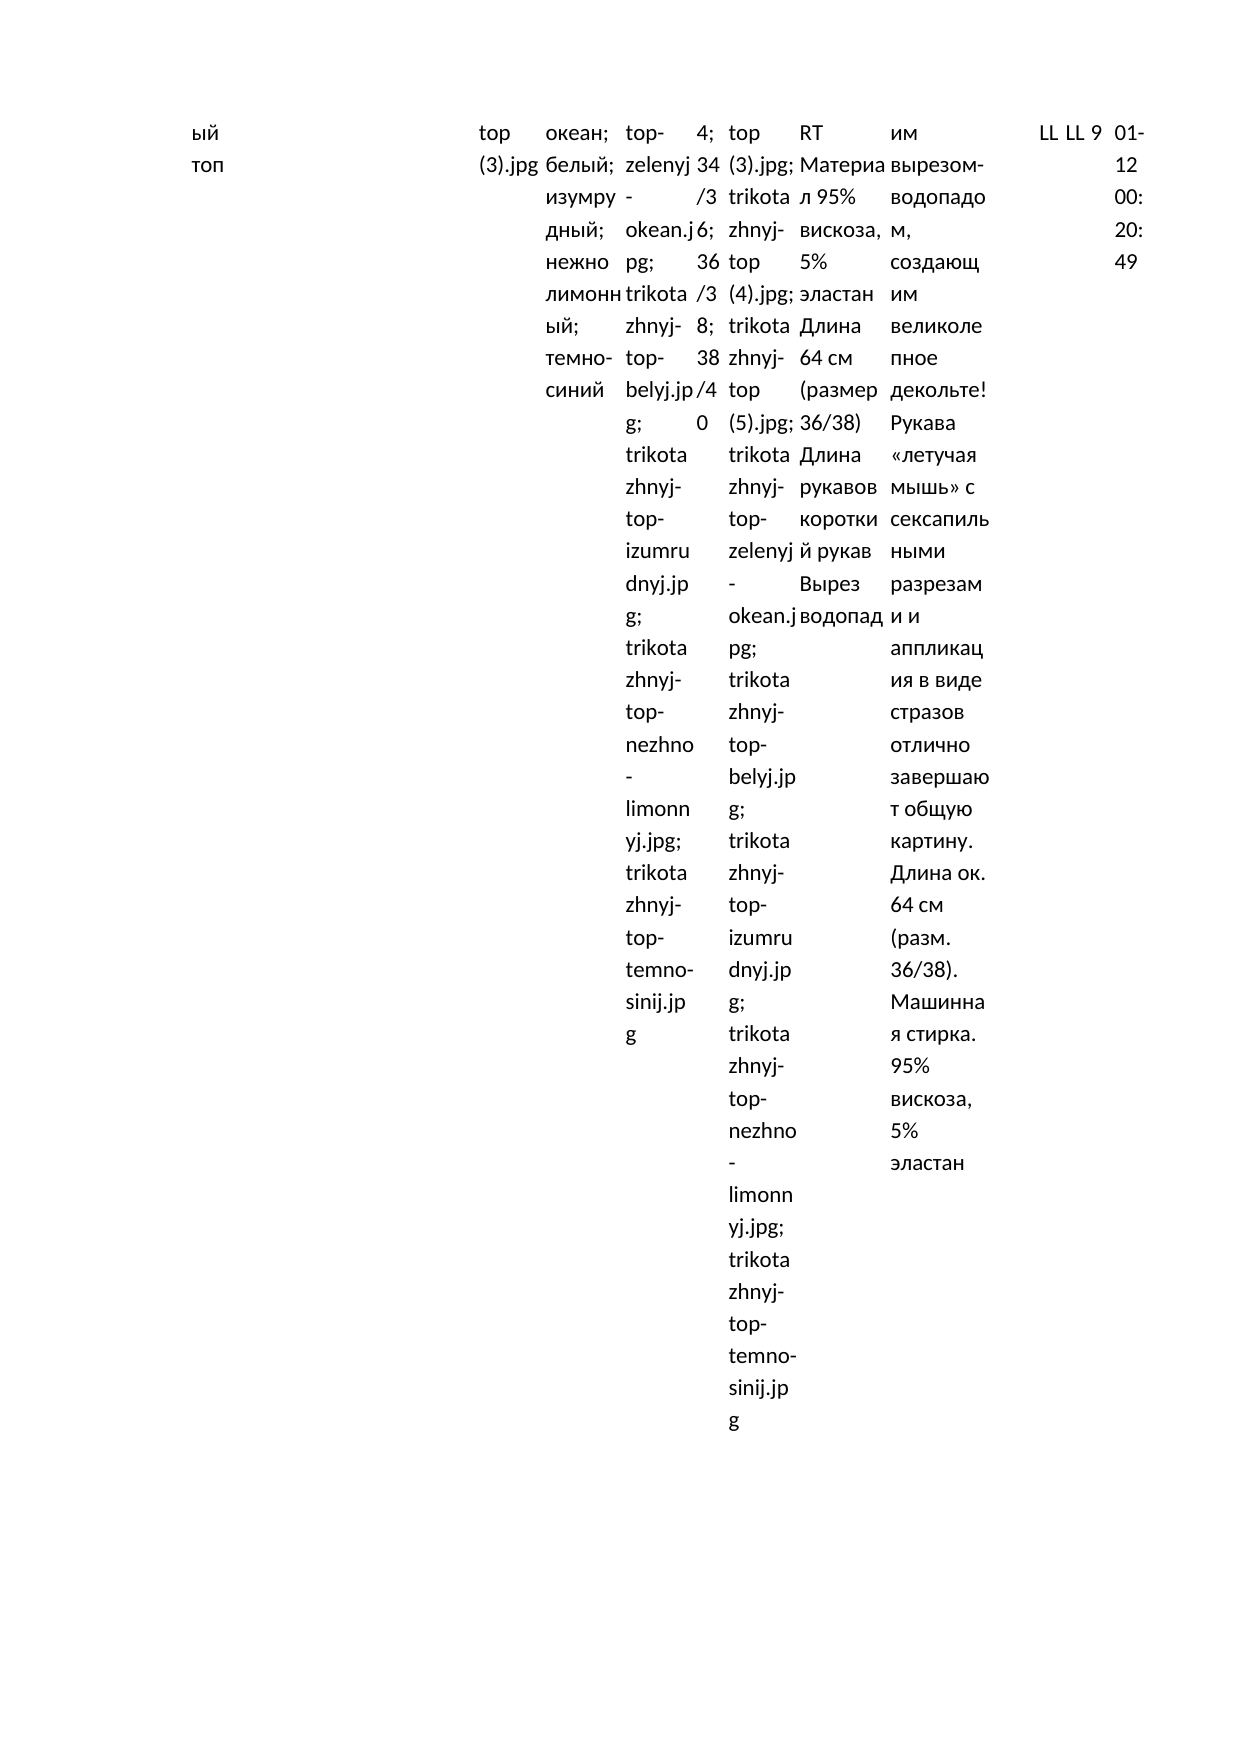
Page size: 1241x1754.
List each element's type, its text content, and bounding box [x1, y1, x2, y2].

table_cell им вырезом-водопадом, создающим великолепное декольте! Рукава «летучая мышь» с сексапильными разрезами и аппликация в виде стразов отлично завершают общую картину. Длина ок. 64 см (разм. 36/38). Машинная стирка. 95% вискоза, 5% эластан [889, 118, 991, 1458]
table_cell LL [1064, 118, 1089, 1458]
table_cell top (3).jpg [478, 118, 544, 1458]
table_cell [360, 118, 419, 1458]
table_cell RT Материал 95% вискоза, 5% эластан Длина 64 см (размер 36/38) Длина рукавов короткий рукав Вырез водопад [798, 118, 889, 1458]
table_cell [1020, 118, 1038, 1458]
table_cell [301, 118, 360, 1458]
table_cell 9 [1089, 118, 1113, 1458]
table_cell [177, 118, 190, 1458]
table_cell 4; 34/36; 36/38; 38/40 [695, 118, 727, 1458]
table_cell 01-12 00:20:49 [1113, 118, 1154, 1458]
table_cell ый топ [190, 118, 255, 1458]
table_cell [991, 118, 1020, 1458]
table_cell океан; белый; изумрудный; нежно лимонный; темно-синий [544, 118, 624, 1458]
table_cell top (3).jpg; trikotazhnyj-top (4).jpg; trikotazhnyj-top (5).jpg; trikotazhnyj-top-zelenyj-okean.jpg; trikotazhnyj-top-belyj.jpg; trikotazhnyj-top-izumrudnyj.jpg; trikotazhnyj-top-nezhno-limonnyj.jpg; trikotazhnyj-top-temno-sinij.jpg [727, 118, 798, 1458]
table_cell LL [1038, 118, 1064, 1458]
table_cell [255, 118, 301, 1458]
table_cell [419, 118, 478, 1458]
table_cell top-zelenyj-okean.jpg; trikotazhnyj-top-belyj.jpg; trikotazhnyj-top-izumrudnyj.jpg; trikotazhnyj-top-nezhno-limonnyj.jpg; trikotazhnyj-top-temno-sinij.jpg [624, 118, 695, 1458]
